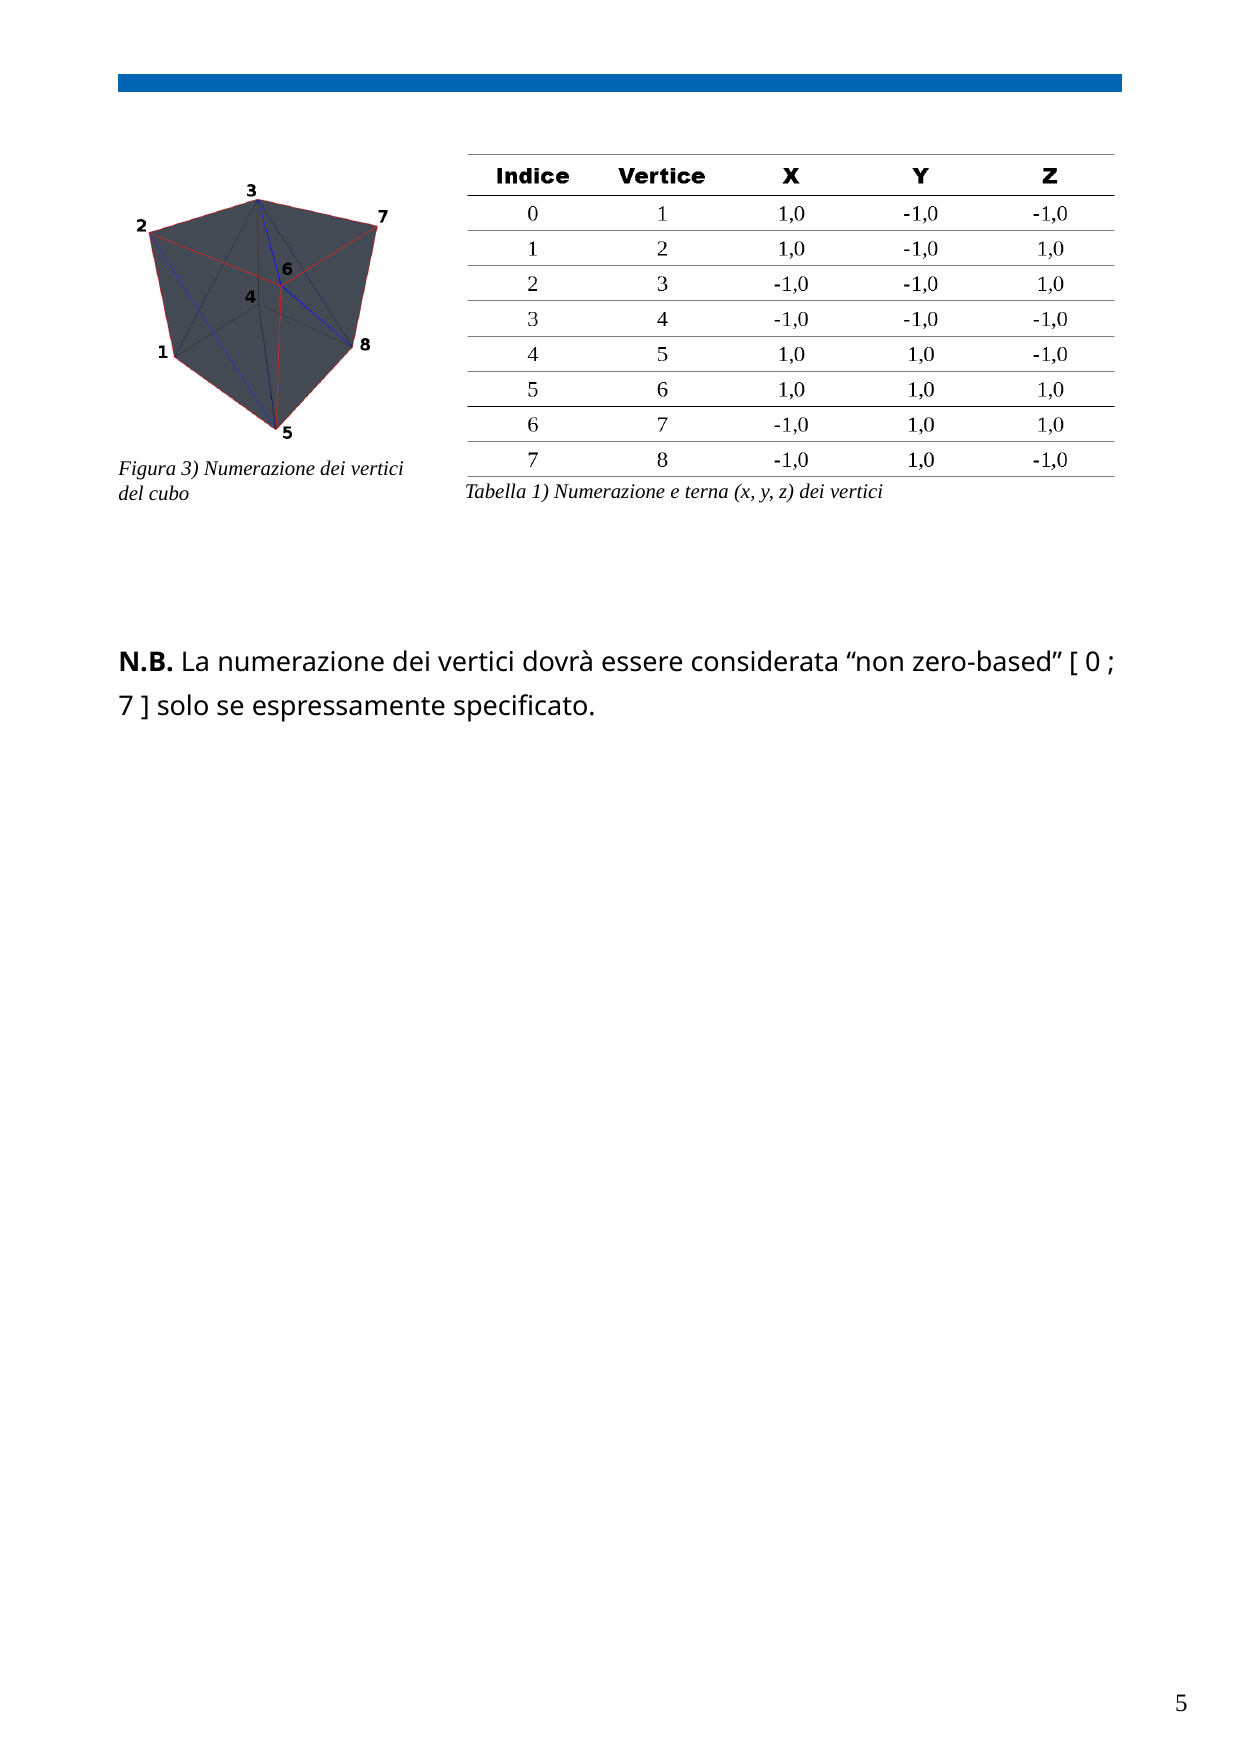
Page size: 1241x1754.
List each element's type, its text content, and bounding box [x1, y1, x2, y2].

picture [464, 152, 1118, 480]
picture [118, 163, 407, 452]
text N.B. La numerazione dei vertici dovrà essere considerata “non zero-based” [ 0 ; 7 ] solo se espressamente specificato. [118, 642, 1122, 723]
text Figura 3) Numerazione dei vertici del cubo [118, 452, 406, 505]
text Tabella 1) Numerazione e terna (x, y, z) dei vertici [464, 480, 1117, 503]
